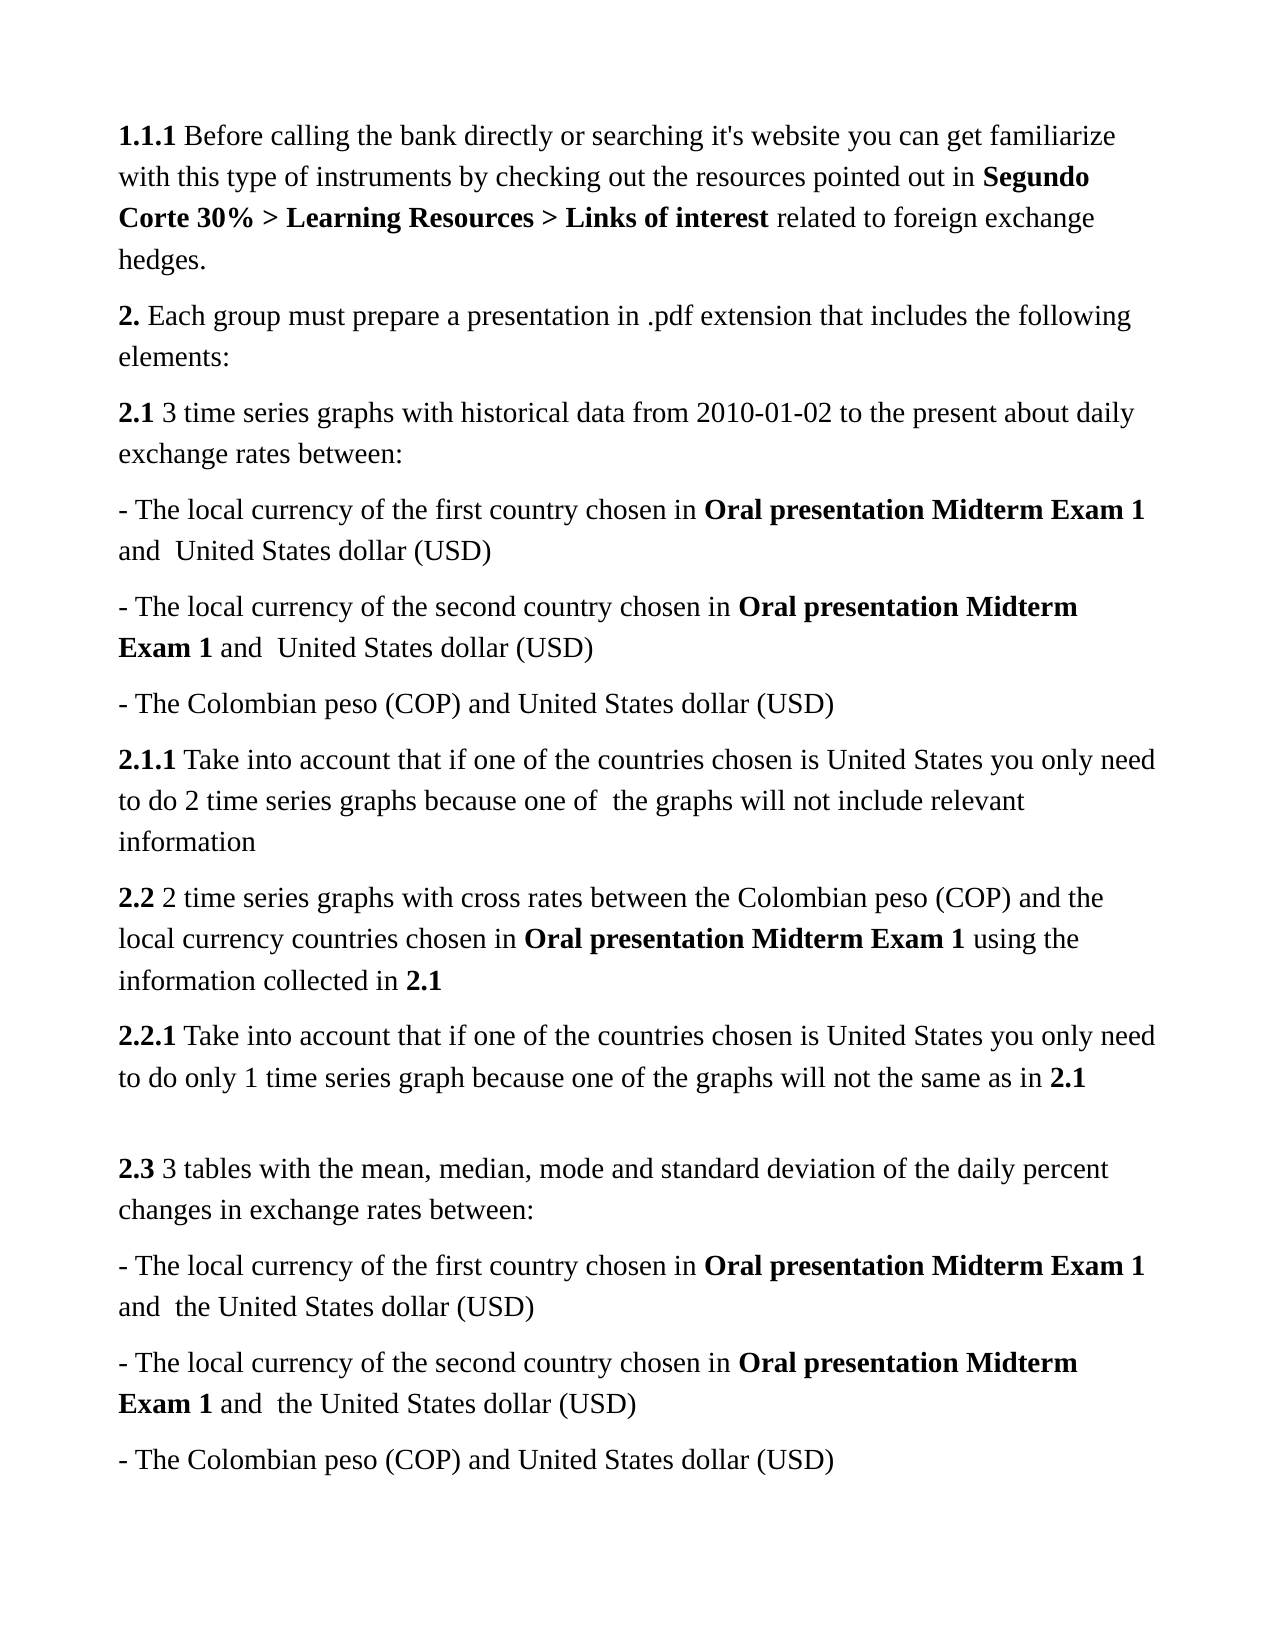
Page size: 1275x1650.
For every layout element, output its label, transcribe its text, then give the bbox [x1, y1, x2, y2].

text - The Colombian peso (COP) and United States dollar (USD) [118, 1442, 1157, 1476]
text 2.1 3 time series graphs with historical data from 2010-01-02 to the present about daily exchange rates between: [118, 395, 1157, 469]
text 2.2 2 time series graphs with cross rates between the Colombian peso (COP) and the local currency countries chosen in Oral presentation Midterm Exam 1 using the information collected in 2.1 [118, 880, 1157, 996]
text - The local currency of the second country chosen in Oral presentation Midterm Exam 1 and United States dollar (USD) [118, 589, 1157, 664]
text - The local currency of the first country chosen in Oral presentation Midterm Exam 1 and United States dollar (USD) [118, 492, 1157, 567]
text - The local currency of the second country chosen in Oral presentation Midterm Exam 1 and the United States dollar (USD) [118, 1345, 1157, 1420]
text 1.1.1 Before calling the bank directly or searching it's website you can get familiarize with this type of instruments by checking out the resources pointed out in Segundo Corte 30% > Learning Resources > Links of interest related to foreign exchange hedges. [118, 118, 1157, 275]
text 2. Each group must prepare a presentation in .pdf extension that includes the following elements: [118, 298, 1157, 372]
text - The Colombian peso (COP) and United States dollar (USD) [118, 686, 1157, 719]
text 2.3 3 tables with the mean, median, mode and standard deviation of the daily percent changes in exchange rates between: [118, 1151, 1157, 1226]
text 2.2.1 Take into account that if one of the countries chosen is United States you only need to do only 1 time series graph because one of the graphs will not the same as in 2.1 [118, 1018, 1157, 1093]
text 2.1.1 Take into account that if one of the countries chosen is United States you only need to do 2 time series graphs because one of the graphs will not include relevant information [118, 742, 1157, 858]
text - The local currency of the first country chosen in Oral presentation Midterm Exam 1 and the United States dollar (USD) [118, 1248, 1157, 1323]
